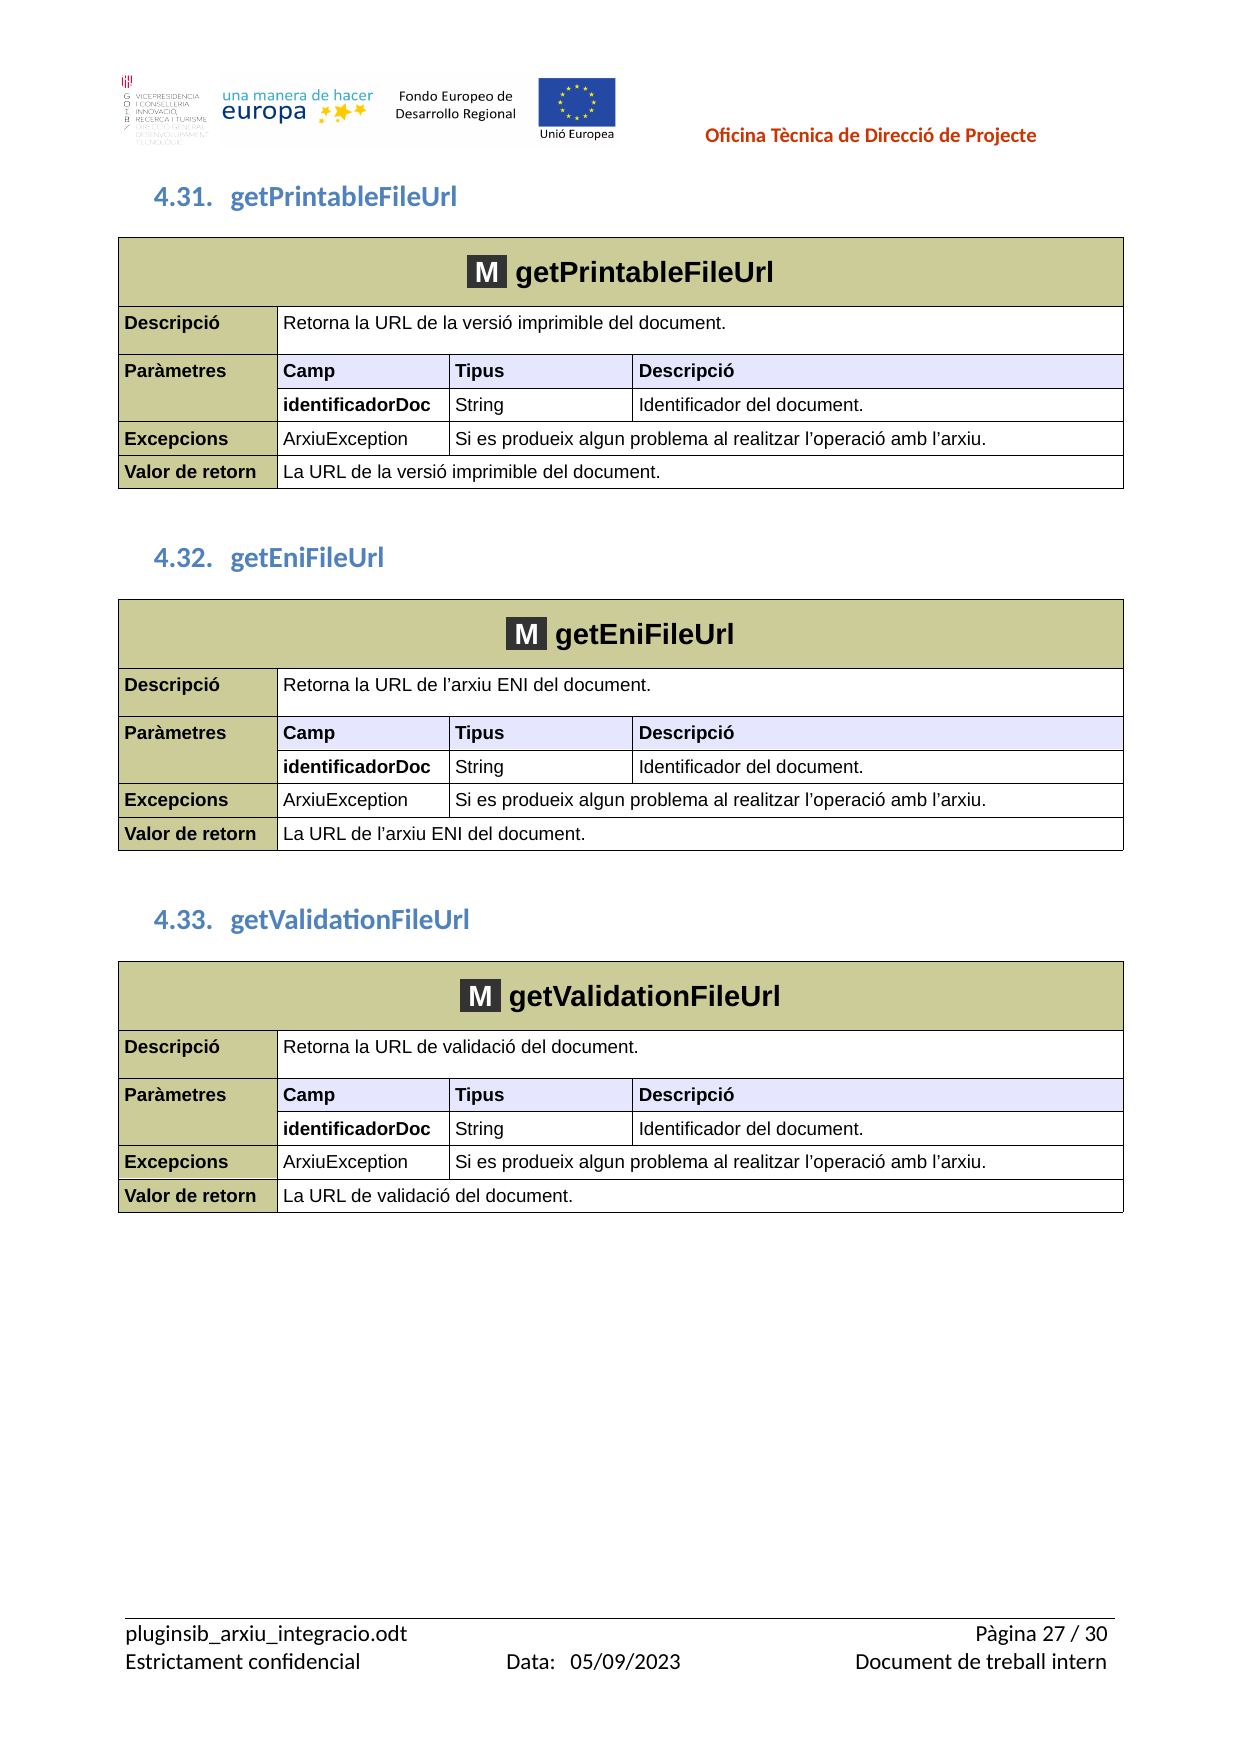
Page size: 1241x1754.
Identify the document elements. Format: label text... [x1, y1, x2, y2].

subtitle getValidationFileUrl [153, 901, 1122, 937]
table_cell Si es produeix algun problema al realitzar l’operació amb l’arxiu. [450, 784, 1123, 817]
table_cell String [450, 751, 632, 783]
table_cell identificadorDoc [278, 389, 449, 421]
table_cell Identificador del document. [633, 1112, 1123, 1145]
table_cell Paràmetres [119, 717, 277, 783]
table_cell La URL de validació del document. [278, 1180, 1123, 1212]
table_cell Tipus [450, 717, 632, 749]
table_cell String [450, 1112, 632, 1145]
subtitle getEniFileUrl [153, 539, 1122, 575]
table_cell Tipus [450, 1079, 632, 1111]
table_cell Retorna la URL de validació del document. [278, 1031, 1123, 1078]
table_cell identificadorDoc [278, 1112, 449, 1145]
table_cell Descripció [633, 355, 1123, 388]
table_cell Excepcions [119, 422, 277, 455]
table_cell Descripció [119, 669, 277, 716]
table_cell Si es produeix algun problema al realitzar l’operació amb l’arxiu. [450, 1146, 1123, 1178]
table_cell Retorna la URL de l’arxiu ENI del document. [278, 669, 1123, 716]
table_header M getValidationFileUrl [119, 962, 1123, 1030]
table_cell ArxiuException [278, 1146, 449, 1178]
table_cell Paràmetres [119, 1079, 277, 1145]
table_cell Identificador del document. [633, 751, 1123, 783]
table_cell Descripció [633, 1079, 1123, 1111]
table_cell Valor de retorn [119, 1180, 277, 1212]
table_cell Identificador del document. [633, 389, 1123, 421]
table_cell identificadorDoc [278, 751, 449, 783]
table_cell Descripció [119, 1031, 277, 1078]
table_header M getEniFileUrl [119, 600, 1123, 668]
table_cell Tipus [450, 355, 632, 388]
table_cell Excepcions [119, 784, 277, 817]
table_cell Valor de retorn [119, 818, 277, 850]
table_cell ArxiuException [278, 422, 449, 455]
table_cell ArxiuException [278, 784, 449, 817]
table_cell Descripció [633, 717, 1123, 749]
table_cell Camp [278, 1079, 449, 1111]
subtitle getPrintableFileUrl [153, 178, 1122, 213]
table_cell Retorna la URL de la versió imprimible del document. [278, 307, 1123, 354]
table_cell Si es produeix algun problema al realitzar l’operació amb l’arxiu. [450, 422, 1123, 455]
table_cell La URL de la versió imprimible del document. [278, 456, 1123, 488]
picture [219, 73, 621, 147]
table_cell Excepcions [119, 1146, 277, 1178]
table_cell La URL de l’arxiu ENI del document. [278, 818, 1123, 850]
table_cell Paràmetres [119, 355, 277, 421]
table_cell Camp [278, 717, 449, 749]
table_cell String [450, 389, 632, 421]
table_cell Valor de retorn [119, 456, 277, 488]
table_cell Camp [278, 355, 449, 388]
picture [118, 73, 213, 147]
table_cell Descripció [119, 307, 277, 354]
table_header M getPrintableFileUrl [119, 238, 1123, 306]
